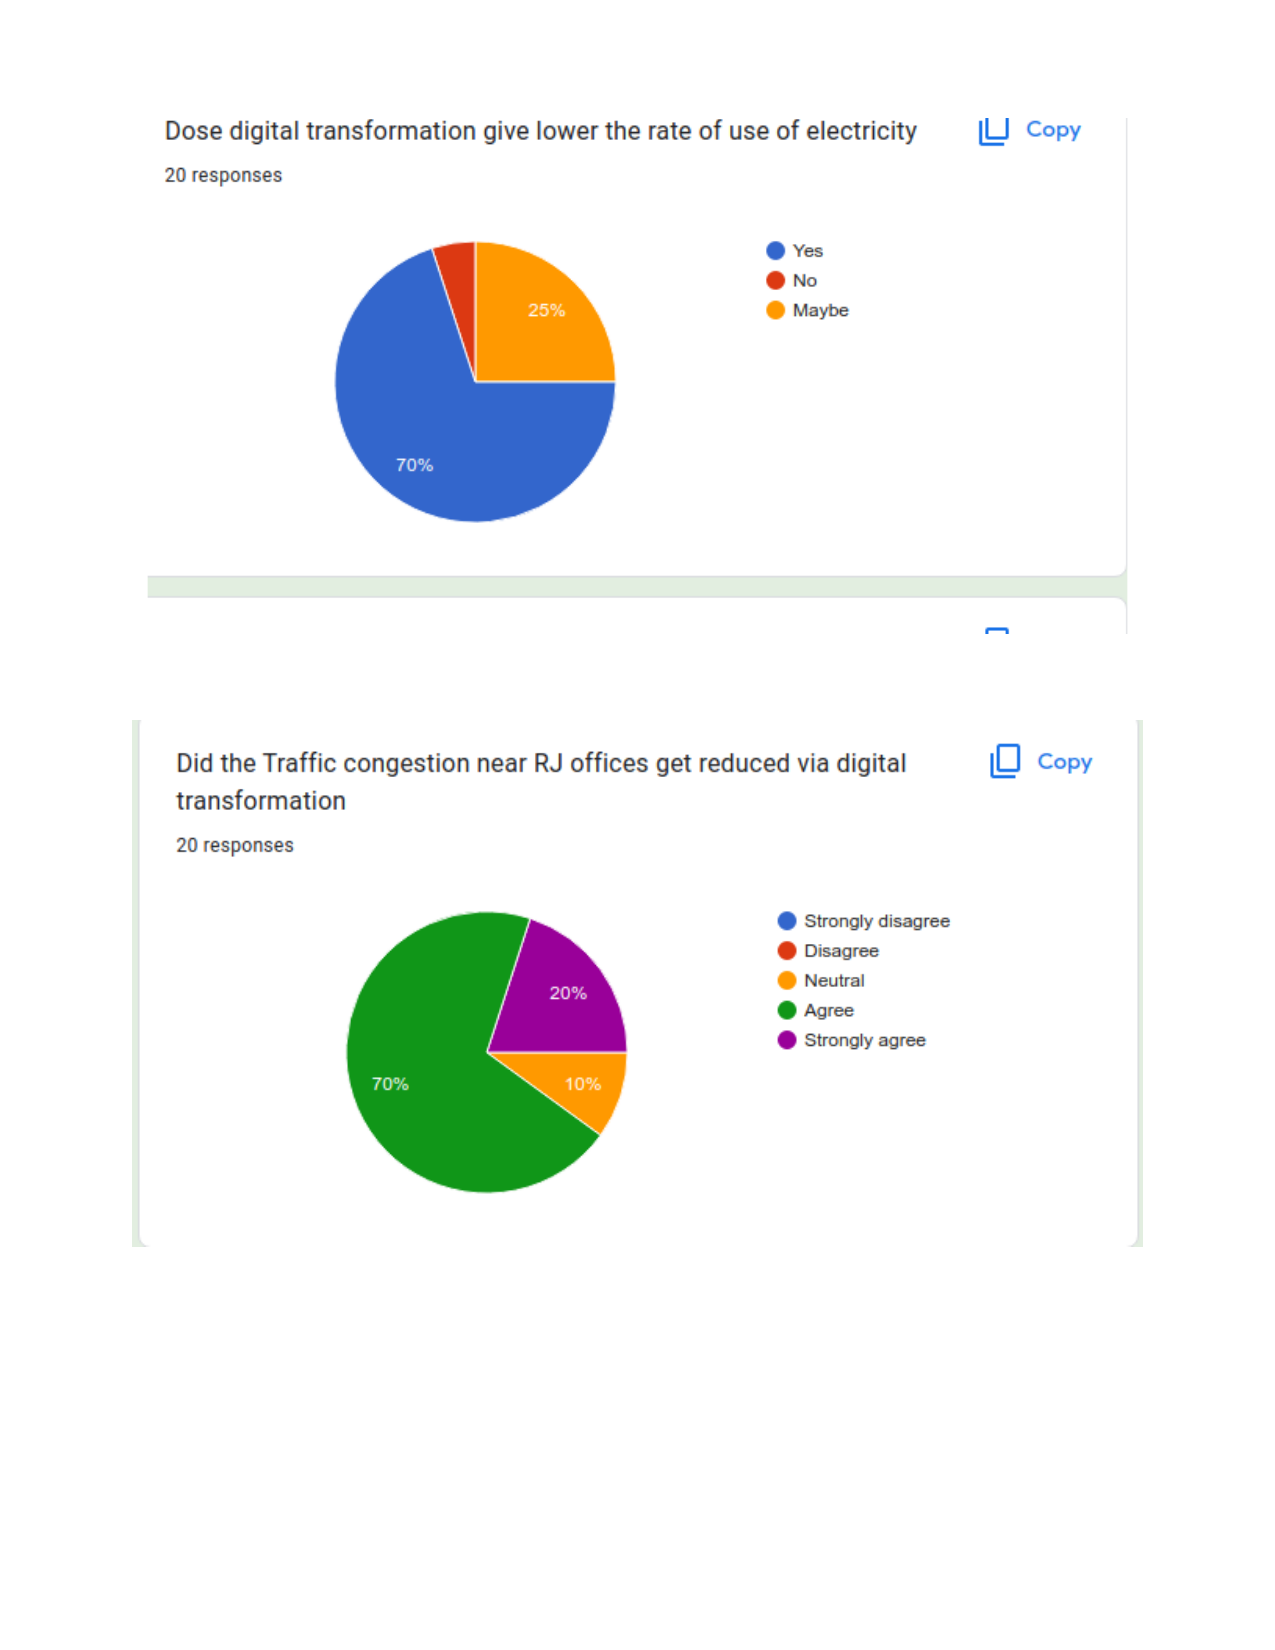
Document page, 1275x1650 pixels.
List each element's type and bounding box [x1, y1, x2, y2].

picture [147, 118, 1128, 634]
picture [132, 720, 1143, 1247]
